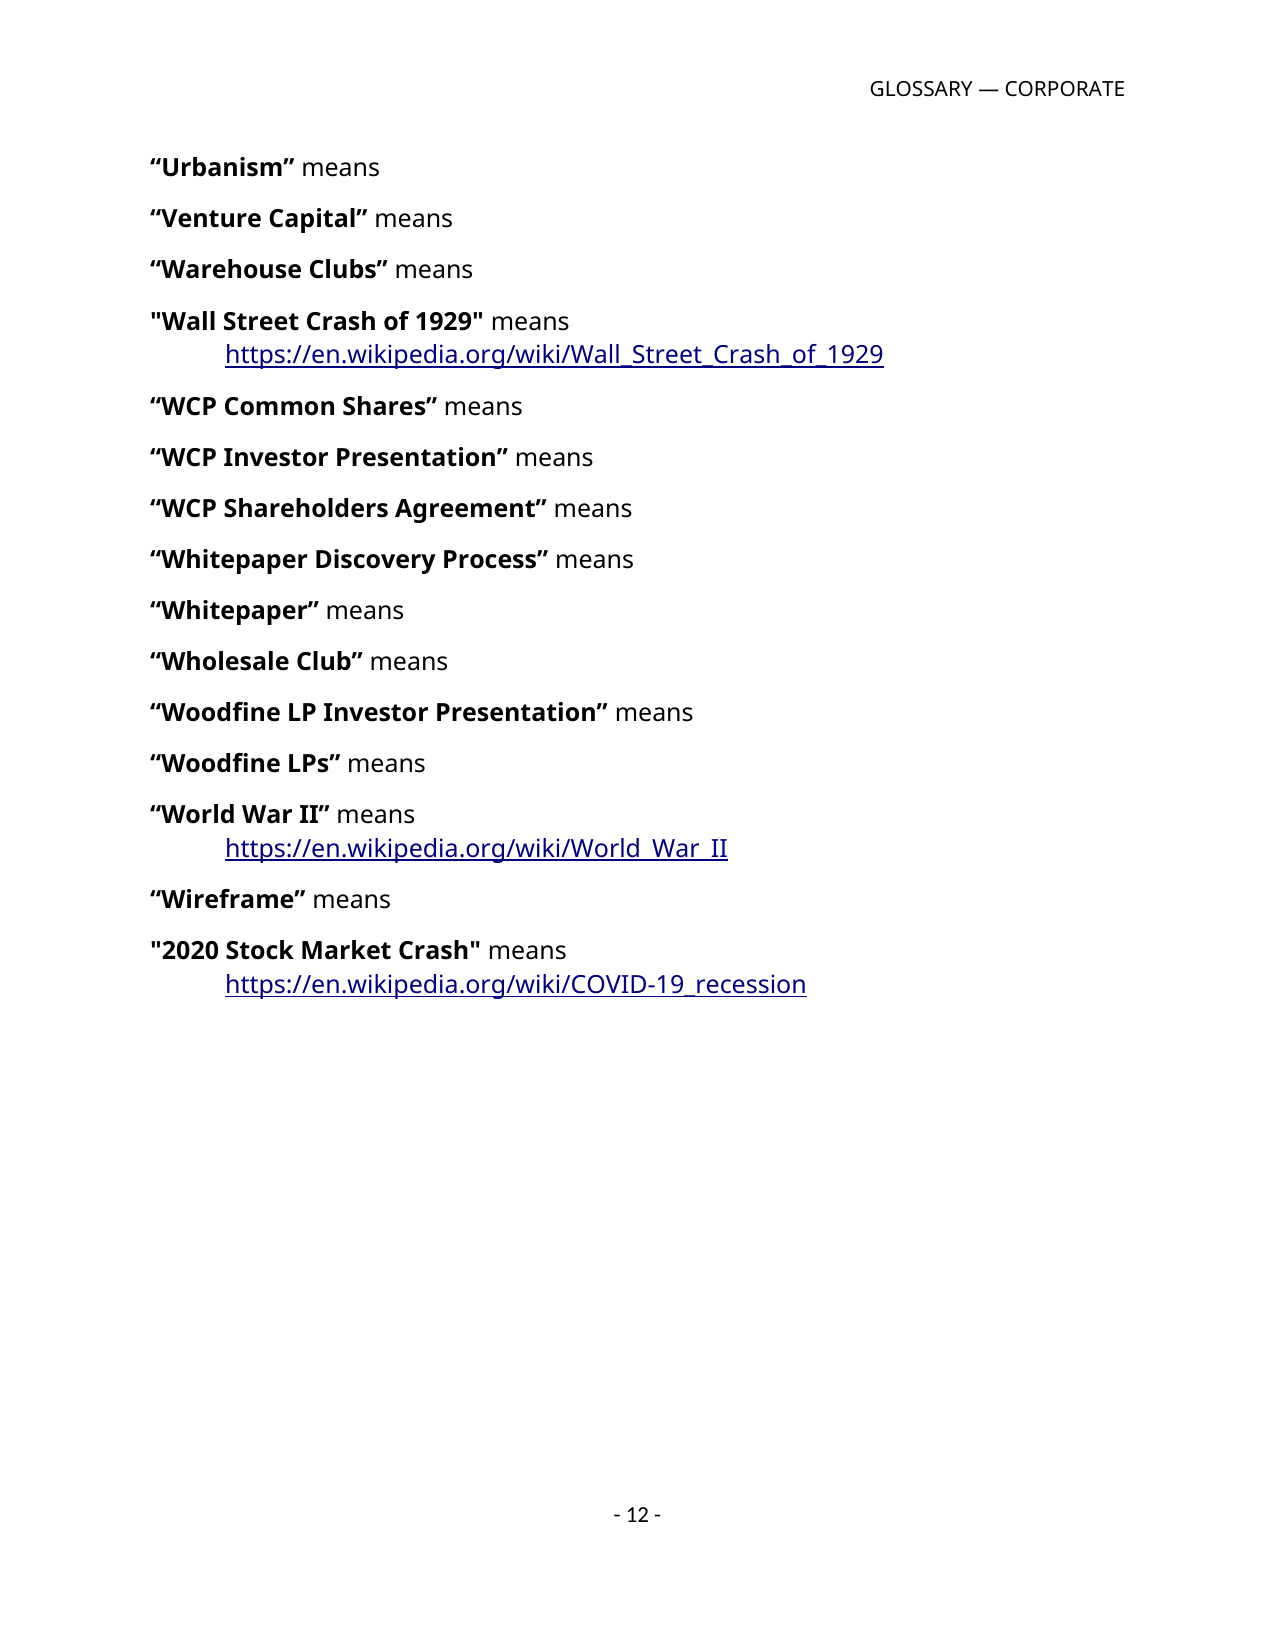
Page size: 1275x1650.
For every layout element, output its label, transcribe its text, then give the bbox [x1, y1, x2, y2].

text “Whitepaper Discovery Process” means [150, 541, 1125, 575]
text https://en.wikipedia.org/wiki/World_War_II [150, 831, 1125, 865]
text https://en.wikipedia.org/wiki/Wall_Street_Crash_of_1929 [150, 337, 1125, 371]
text “Wholesale Club” means [150, 643, 1125, 677]
text “World War II” means [150, 797, 1125, 831]
text “Venture Capital” means [150, 201, 1125, 235]
text “Woodfine LP Investor Presentation” means [150, 694, 1125, 728]
text “WCP Common Shares” means [150, 388, 1125, 422]
text “Warehouse Clubs” means [150, 252, 1125, 286]
text “Whitepaper” means [150, 592, 1125, 626]
text “WCP Investor Presentation” means [150, 439, 1125, 473]
text “WCP Shareholders Agreement” means [150, 490, 1125, 524]
text "Wall Street Crash of 1929" means [150, 303, 1125, 337]
text https://en.wikipedia.org/wiki/COVID-19_recession [150, 967, 1125, 1001]
text “Urbanism” means [150, 150, 1125, 184]
text “Woodfine LPs” means [150, 746, 1125, 779]
text “Wireframe” means [150, 882, 1125, 916]
text "2020 Stock Market Crash" means [150, 933, 1125, 967]
